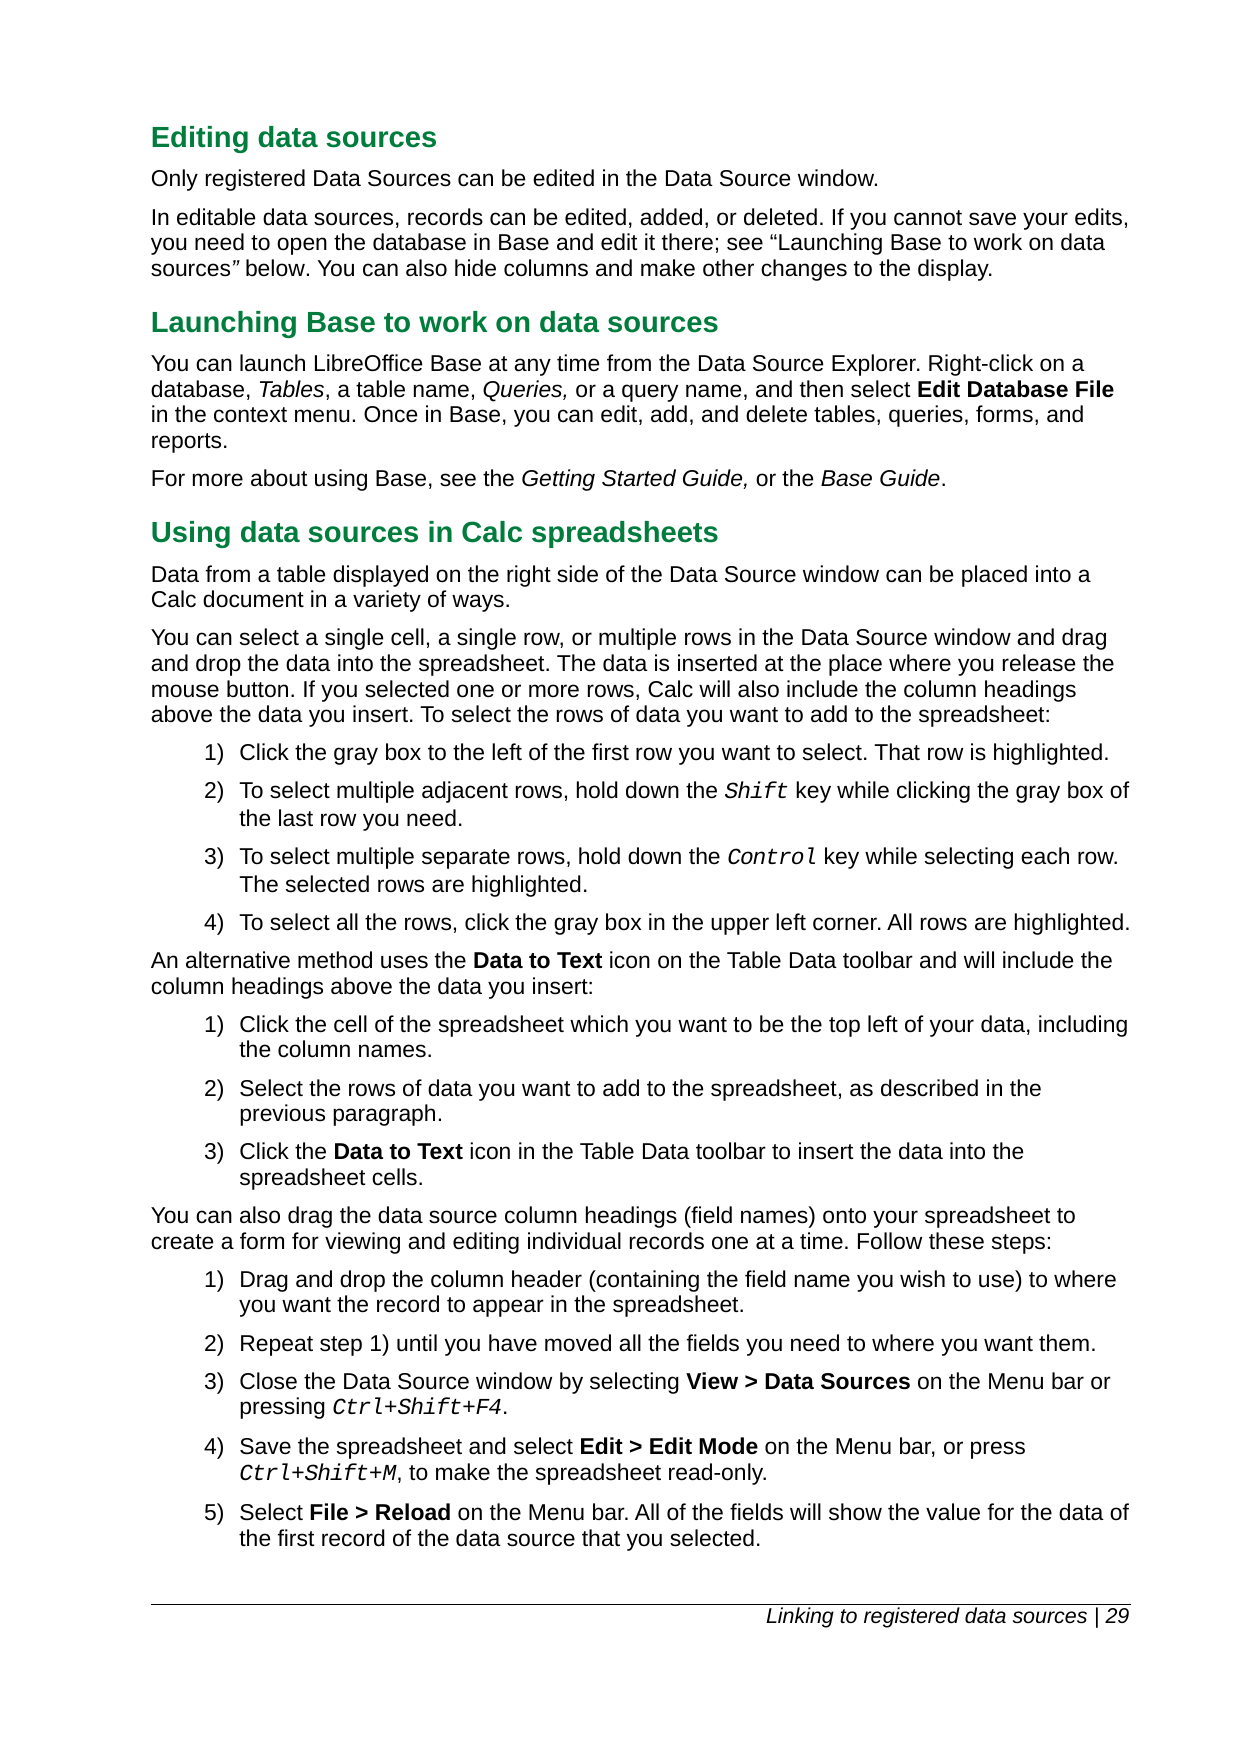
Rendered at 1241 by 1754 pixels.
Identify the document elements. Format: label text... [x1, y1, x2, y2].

list You can also drag the data source column headings (field names) onto your spreadsheet to create a form for viewing and editing individual records one at a time. Follow these steps: [151, 1203, 1131, 1254]
text Data from a table displayed on the right side of the Data Source window can be placed into a Calc document in a variety of ways. [151, 561, 1131, 612]
list An alternative method uses the Data to Text icon on the Table Data toolbar and will include the column headings above the data you insert: [151, 948, 1131, 999]
list Click the Data to Text icon in the Table Data toolbar to insert the data into the spreadsheet cells. [224, 1139, 1131, 1190]
list Save the spreadsheet and select Edit > Edit Mode on the Menu bar, or press Ctrl+Shift+M, to make the spreadsheet read-only. [224, 1434, 1131, 1488]
subtitle Using data sources in Calc spreadsheets [151, 516, 1131, 549]
list To select multiple separate rows, hold down the Control key while selecting each row. The selected rows are highlighted. [224, 844, 1131, 897]
list Select File > Reload on the Menu bar. All of the fields will show the value for the data of the first record of the data source that you selected. [224, 1500, 1131, 1551]
list Close the Data Source window by selecting View > Data Sources on the Menu bar or pressing Ctrl+Shift+F4. [224, 1368, 1131, 1422]
list Drag and drop the column header (containing the field name you wish to use) to where you want the record to appear in the spreadsheet. [224, 1266, 1131, 1318]
subtitle Launching Base to work on data sources [151, 306, 1131, 338]
text For more about using Base, see the Getting Started Guide, or the Base Guide. [151, 466, 1131, 491]
list Repeat step 1) until you have moved all the fields you need to where you want them. [224, 1330, 1131, 1356]
list To select all the rows, click the gray box in the upper left corner. All rows are highlighted. [224, 909, 1131, 935]
text Only registered Data Sources can be edited in the Data Source window. [151, 166, 1131, 192]
subtitle Editing data sources [151, 121, 1131, 154]
list You can select a single cell, a single row, or multiple rows in the Data Source window and drag and drop the data into the spreadsheet. The data is inserted at the place where you release the mouse button. If you selected one or more rows, Calc will also include the column headings above the data you insert. To select the rows of data you want to add to the spreadsheet: [151, 625, 1131, 727]
list To select multiple adjacent rows, hold down the Shift key while clicking the gray box of the last row you need. [224, 778, 1131, 831]
list Click the cell of the spreadsheet which you want to be the top left of your data, including the column names. [224, 1011, 1131, 1063]
list Click the gray box to the left of the first row you want to select. That row is highlighted. [224, 740, 1131, 766]
text You can launch LibreOffice Base at any time from the Data Source Explorer. Right-click on a database, Tables, a table name, Queries, or a query name, and then select Edit Database File in the context menu. Once in Base, you can edit, add, and delete tables, queries, forms, and reports. [151, 351, 1131, 453]
list Select the rows of data you want to add to the spreadsheet, as described in the previous paragraph. [224, 1075, 1131, 1126]
text In editable data sources, records can be edited, added, or deleted. If you cannot save your edits, you need to open the database in Base and edit it there; see “Launching Base to work on data sources” below. You can also hide columns and make other changes to the display. [151, 204, 1131, 281]
